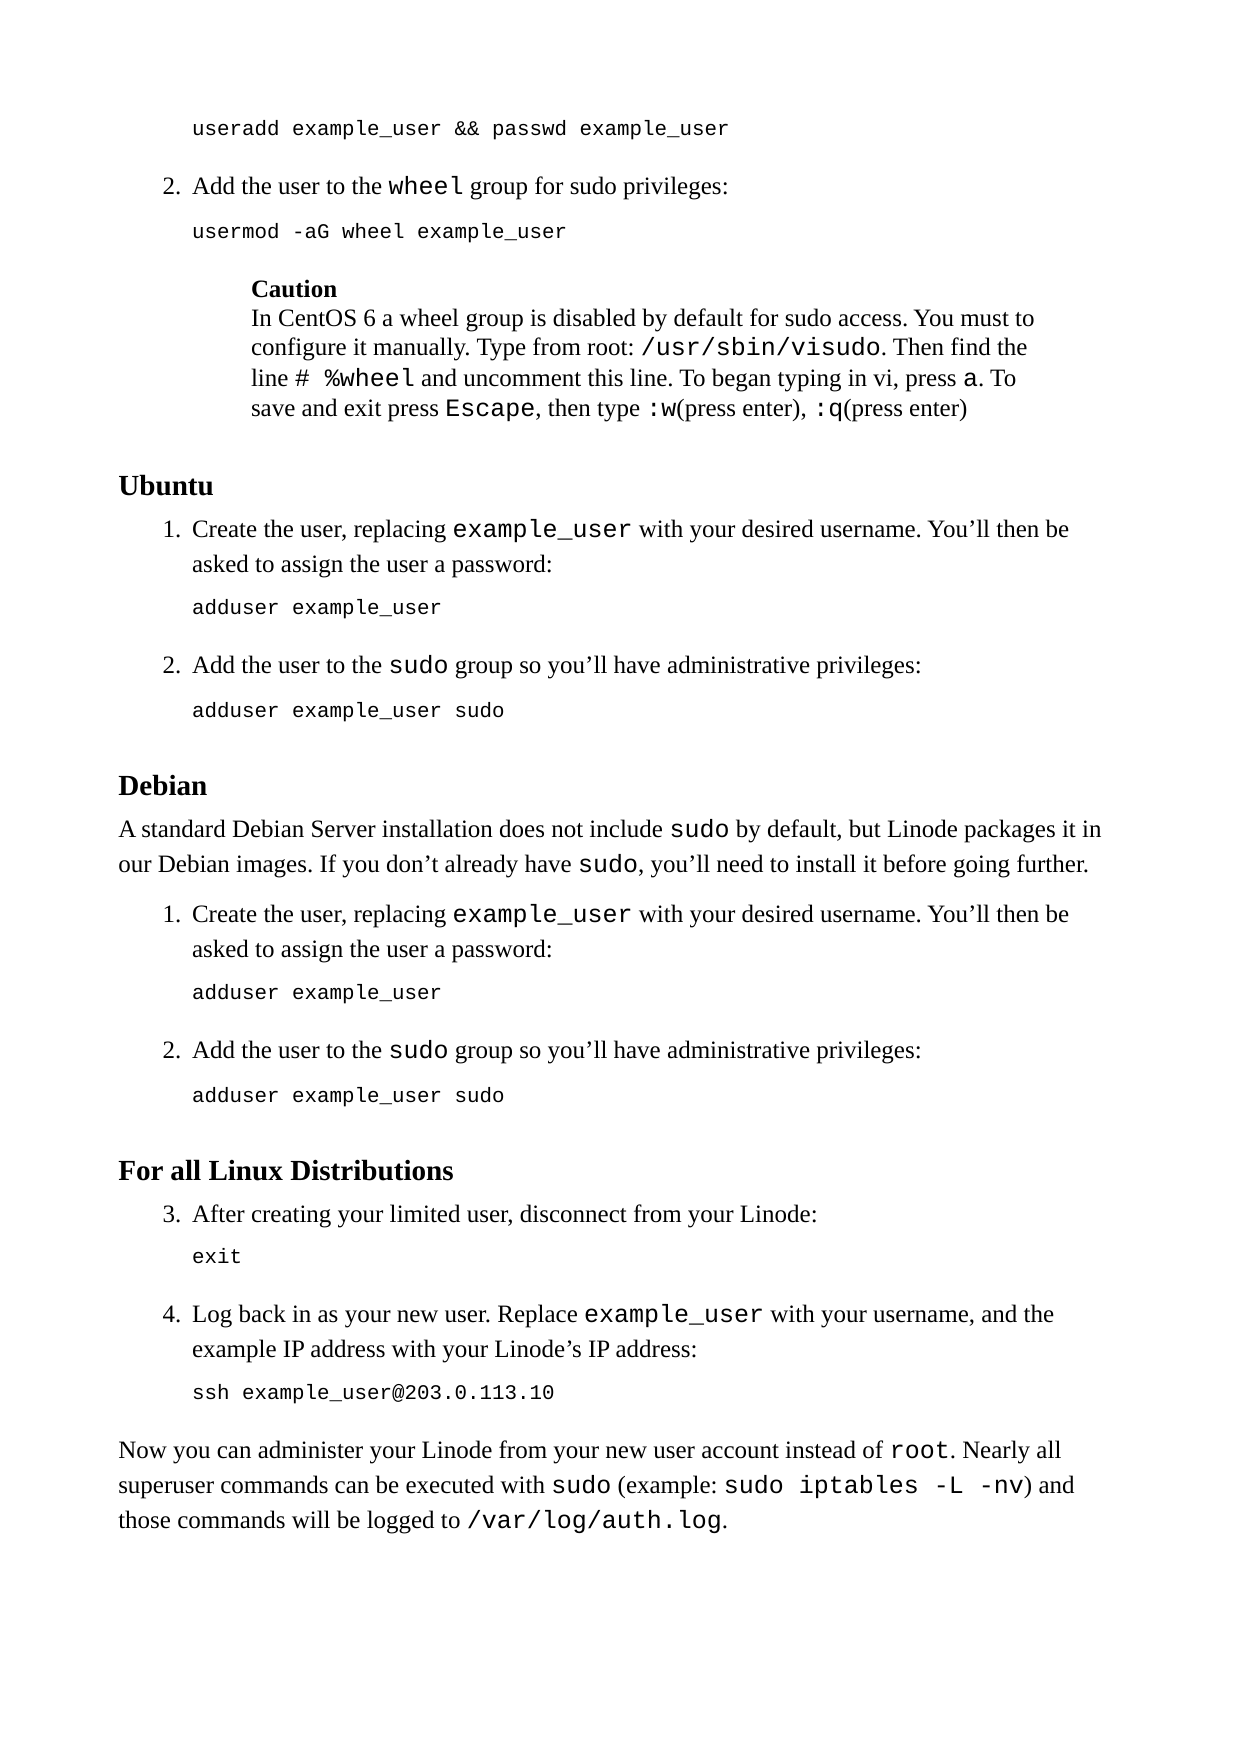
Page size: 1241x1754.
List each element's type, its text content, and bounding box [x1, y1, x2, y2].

list Add the user to the wheel group for sudo privileges: [162, 171, 1122, 202]
list adduser example_user sudo [162, 1085, 1122, 1109]
list Create the user, replacing example_user with your desired username. You’ll then be asked to assign the user a password: [162, 514, 1122, 578]
list In CentOS 6 a wheel group is disabled by default for sudo access. You must to configure it manually. Type from root: /usr/sbin/visudo. Then find the line # %wheel and uncomment this line. To began typing in vi, press a. To save and exit press Escape, then type :w(press enter), :q(press enter) [221, 303, 1063, 424]
list exit [162, 1246, 1122, 1270]
subtitle Debian [118, 768, 1122, 802]
list useradd example_user && passwd example_user [162, 118, 1122, 142]
list ssh example_user@203.0.113.10 [162, 1382, 1122, 1406]
list adduser example_user [162, 597, 1122, 621]
text A standard Debian Server installation does not include sudo by default, but Linode packages it in our Debian images. If you don’t already have sudo, you’ll need to install it before going further. [118, 814, 1122, 880]
list Caution [221, 274, 1063, 303]
list adduser example_user sudo [162, 700, 1122, 724]
subtitle Ubuntu [118, 468, 1122, 502]
subtitle For all Linux Distributions [118, 1153, 1122, 1186]
text Now you can administer your Linode from your new user account instead of root. Nearly all superuser commands can be executed with sudo (example: sudo iptables -L -nv) and those commands will be logged to /var/log/auth.log. [118, 1435, 1122, 1536]
list usermod -aG wheel example_user [162, 221, 1122, 245]
list adduser example_user [162, 982, 1122, 1006]
list Create the user, replacing example_user with your desired username. You’ll then be asked to assign the user a password: [162, 899, 1122, 963]
list Add the user to the sudo group so you’ll have administrative privileges: [162, 650, 1122, 681]
list After creating your limited user, disconnect from your Linode: [162, 1199, 1122, 1227]
list Add the user to the sudo group so you’ll have administrative privileges: [162, 1035, 1122, 1066]
list Log back in as your new user. Replace example_user with your username, and the example IP address with your Linode’s IP address: [162, 1299, 1122, 1363]
